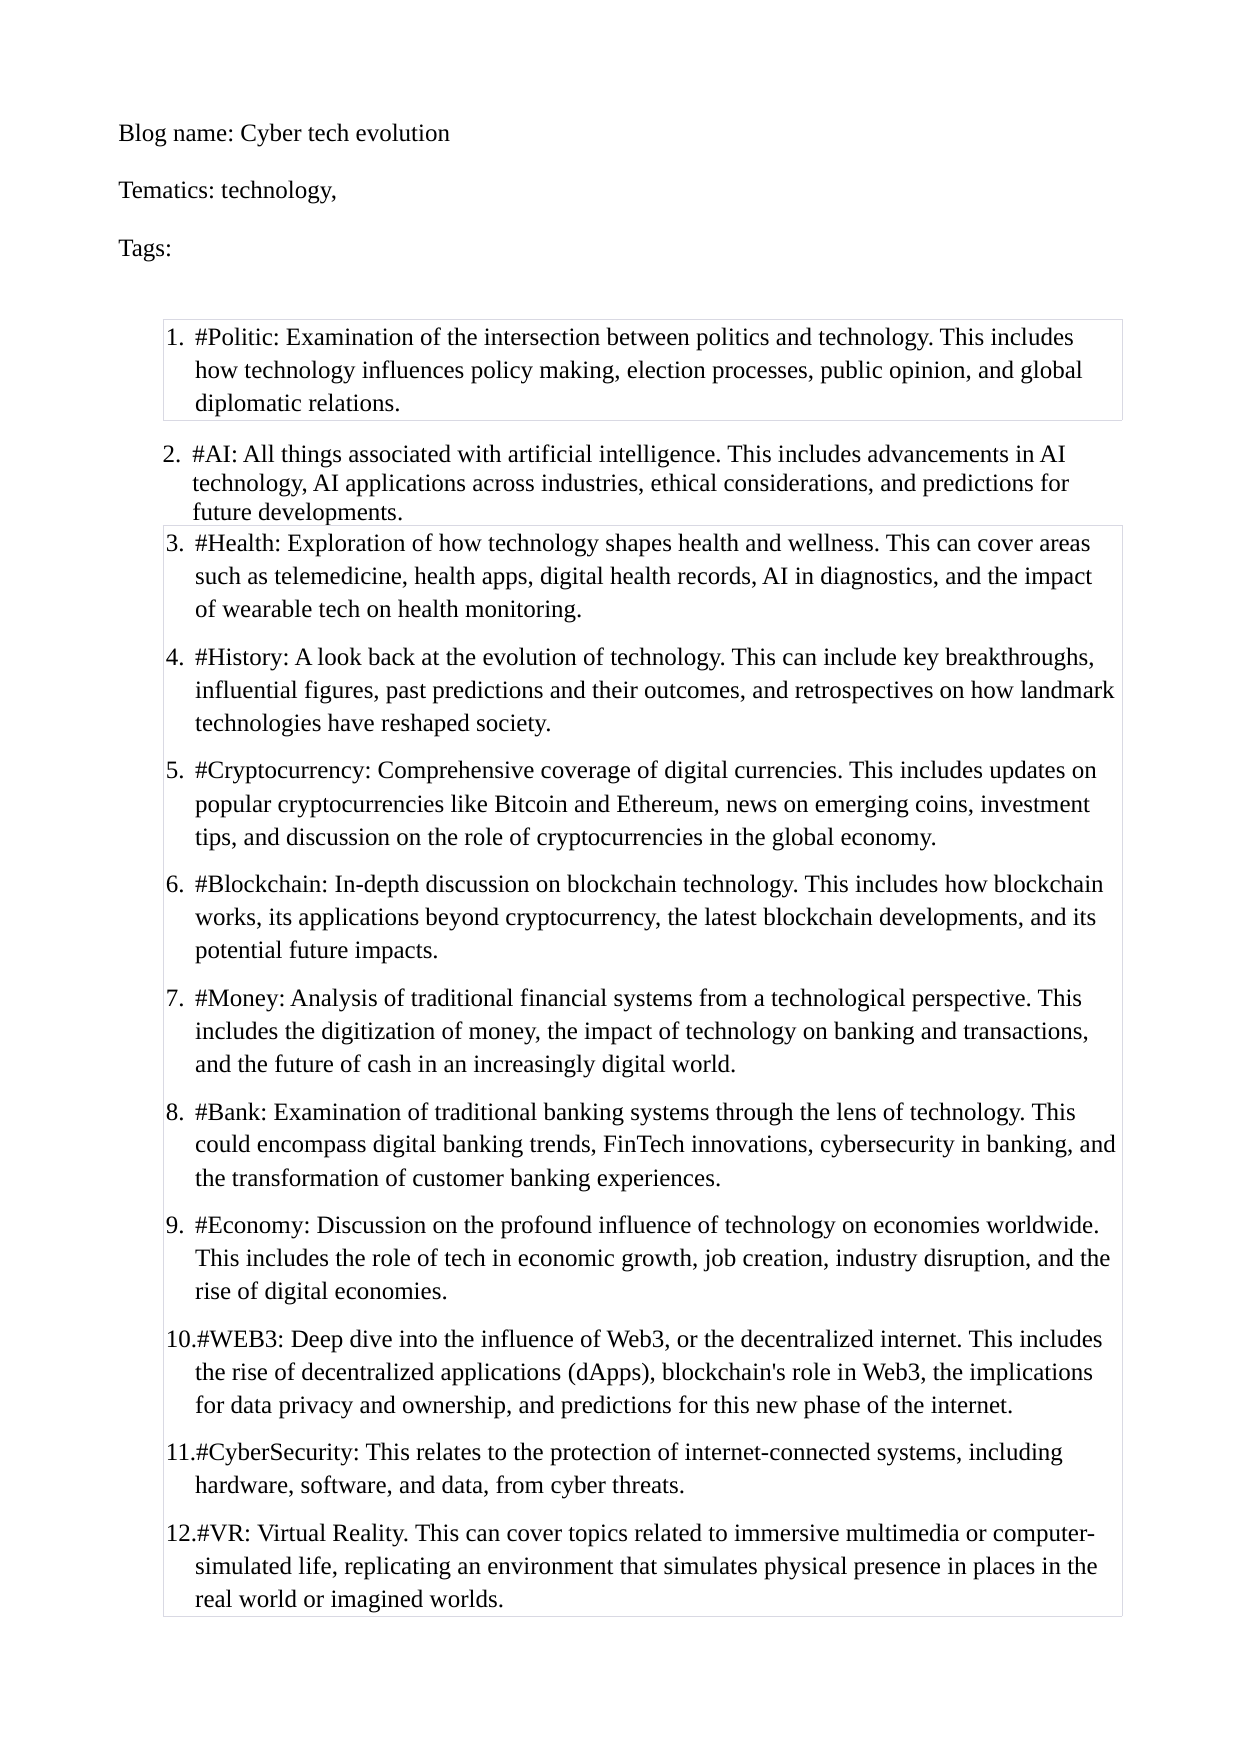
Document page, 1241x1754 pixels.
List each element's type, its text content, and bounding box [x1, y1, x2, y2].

list #Cryptocurrency: Comprehensive coverage of digital currencies. This includes updates on popular cryptocurrencies like Bitcoin and Ethereum, news on emerging coins, investment tips, and discussion on the role of cryptocurrencies in the global economy. [164, 753, 1122, 850]
list #Blockchain: In-depth discussion on blockchain technology. This includes how blockchain works, its applications beyond cryptocurrency, the latest blockchain developments, and its potential future impacts. [164, 866, 1122, 964]
list #Health: Exploration of how technology shapes health and wellness. This can cover areas such as telemedicine, health apps, digital health records, AI in diagnostics, and the impact of wearable tech on health monitoring. [164, 526, 1122, 623]
list #Economy: Discussion on the profound influence of technology on economies worldwide. This includes the role of tech in economic growth, job creation, industry disruption, and the rise of digital economies. [164, 1207, 1122, 1305]
list #History: A look back at the evolution of technology. This can include key breakthroughs, influential figures, past predictions and their outcomes, and retrospectives on how landmark technologies have reshaped society. [164, 639, 1122, 737]
text Tematics: technology, [118, 176, 1122, 204]
list #Politic: Examination of the intersection between politics and technology. This includes how technology influences policy making, election processes, public opinion, and global diplomatic relations. [164, 320, 1122, 420]
list #VR: Virtual Reality. This can cover topics related to immersive multimedia or computer-simulated life, replicating an environment that simulates physical presence in places in the real world or imagined worlds. [164, 1515, 1122, 1616]
text Tags: [118, 233, 1122, 262]
text Blog name: Cyber tech evolution [118, 118, 1122, 147]
list #AI: All things associated with artificial intelligence. This includes advancements in AI technology, AI applications across industries, ethical considerations, and predictions for future developments. [162, 439, 1122, 525]
list #Bank: Examination of traditional banking systems through the lens of technology. This could encompass digital banking trends, FinTech innovations, cybersecurity in banking, and the transformation of customer banking experiences. [164, 1093, 1122, 1191]
list #WEB3: Deep dive into the influence of Web3, or the decentralized internet. This includes the rise of decentralized applications (dApps), blockchain's role in Web3, the implications for data privacy and ownership, and predictions for this new phase of the internet. [164, 1321, 1122, 1419]
list #Money: Analysis of traditional financial systems from a technological perspective. This includes the digitization of money, the impact of technology on banking and transactions, and the future of cash in an increasingly digital world. [164, 980, 1122, 1078]
list #CyberSecurity: This relates to the protection of internet-connected systems, including hardware, software, and data, from cyber threats. [164, 1434, 1122, 1499]
